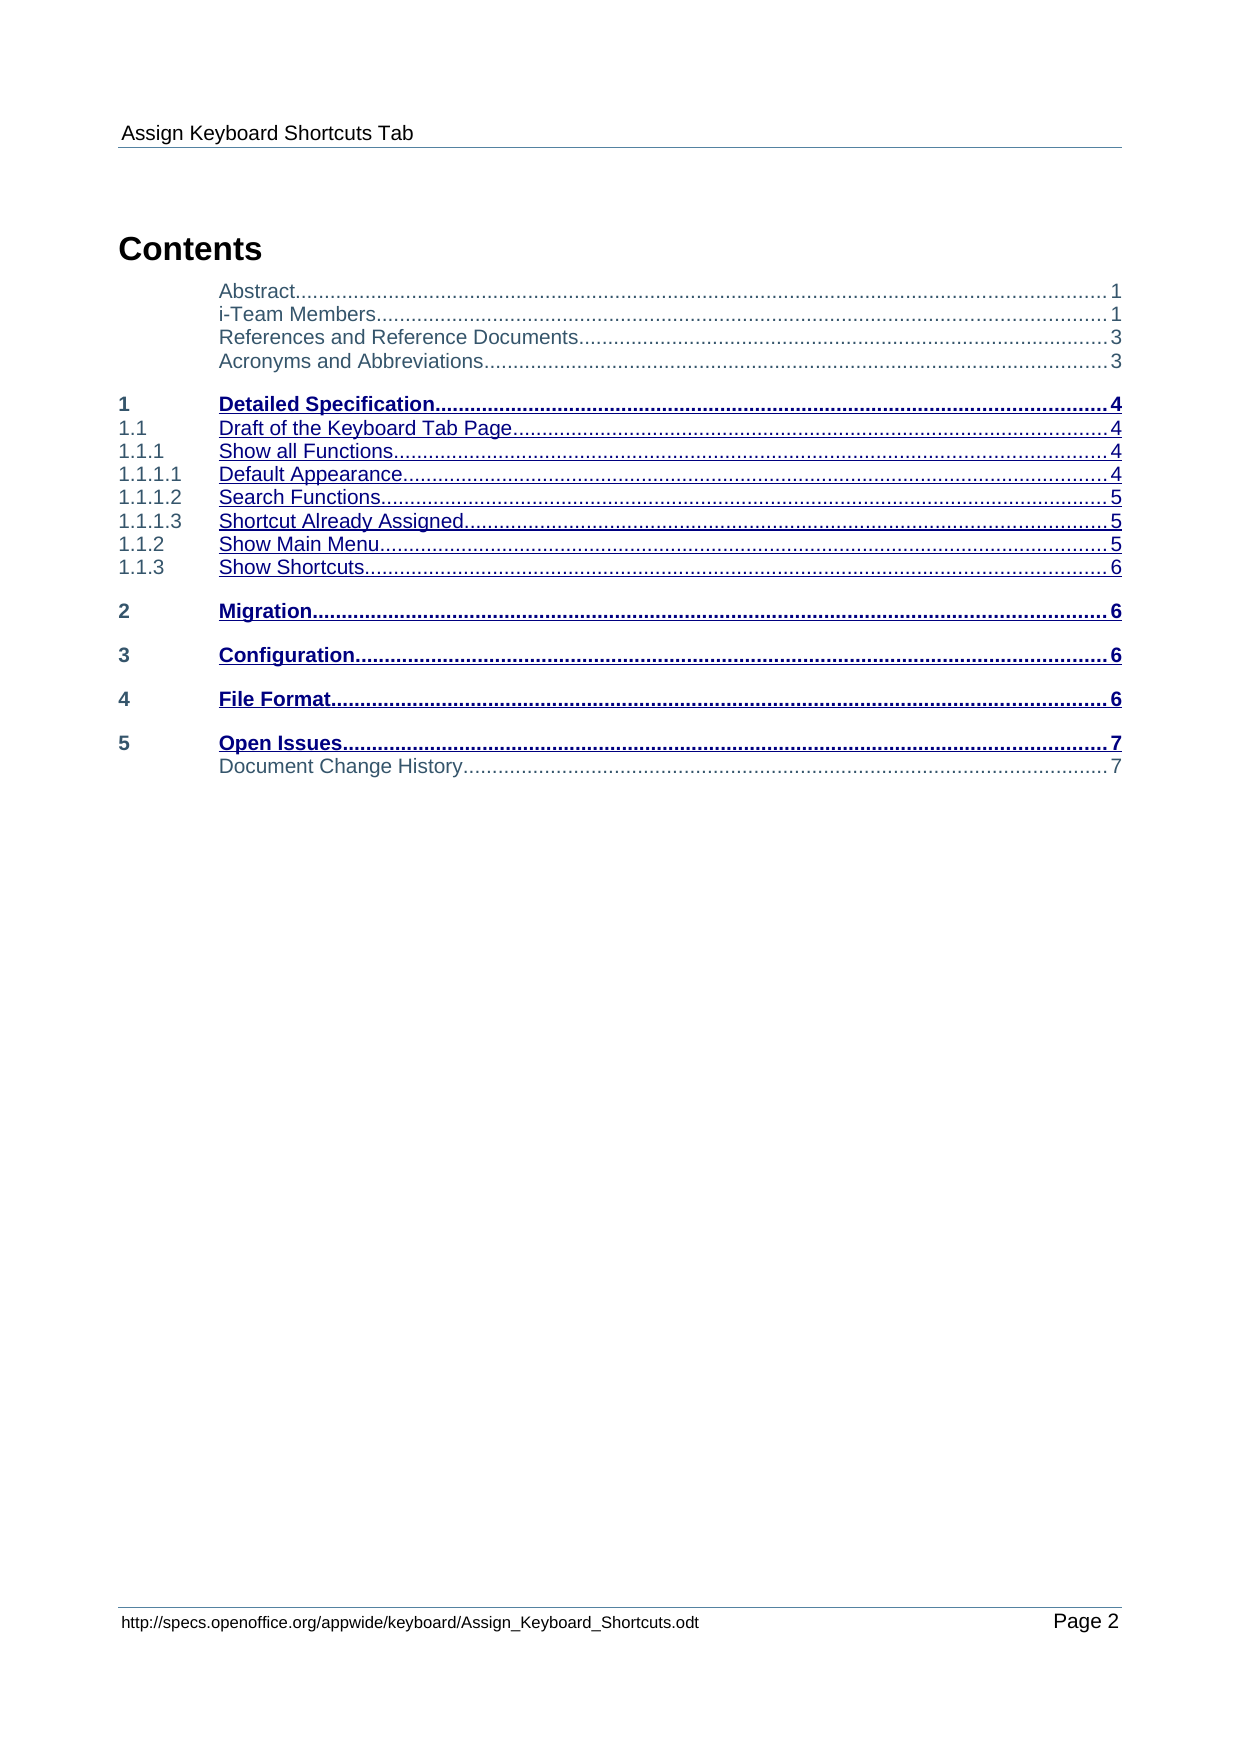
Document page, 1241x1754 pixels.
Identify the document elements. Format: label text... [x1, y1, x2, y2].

text 1.1.2 Show Main Menu 5 [118, 532, 1122, 556]
text 1.1.1.3 Shortcut Already Assigned 5 [118, 509, 1122, 532]
text 5 Open Issues 7 [118, 731, 1122, 754]
text 1.1.1 Show all Functions 4 [118, 439, 1122, 463]
text 3 Configuration 6 [118, 643, 1122, 667]
text i-Team Members 1 [118, 303, 1122, 326]
text 2 Migration 6 [118, 599, 1122, 623]
text 4 File Format 6 [118, 687, 1122, 710]
text Acronyms and Abbreviations 3 [118, 349, 1122, 372]
subtitle Contents [118, 230, 1122, 267]
text 1.1 Draft of the Keyboard Tab Page 4 [118, 416, 1122, 439]
text Document Change History 7 [118, 754, 1122, 777]
text 1.1.1.2 Search Functions 5 [118, 486, 1122, 509]
text 1.1.1.1 Default Appearance 4 [118, 463, 1122, 486]
text 1.1.3 Show Shortcuts 6 [118, 556, 1122, 579]
text 1 Detailed Specification 4 [118, 393, 1122, 416]
text References and Reference Documents 3 [118, 326, 1122, 349]
text Abstract 1 [118, 279, 1122, 303]
